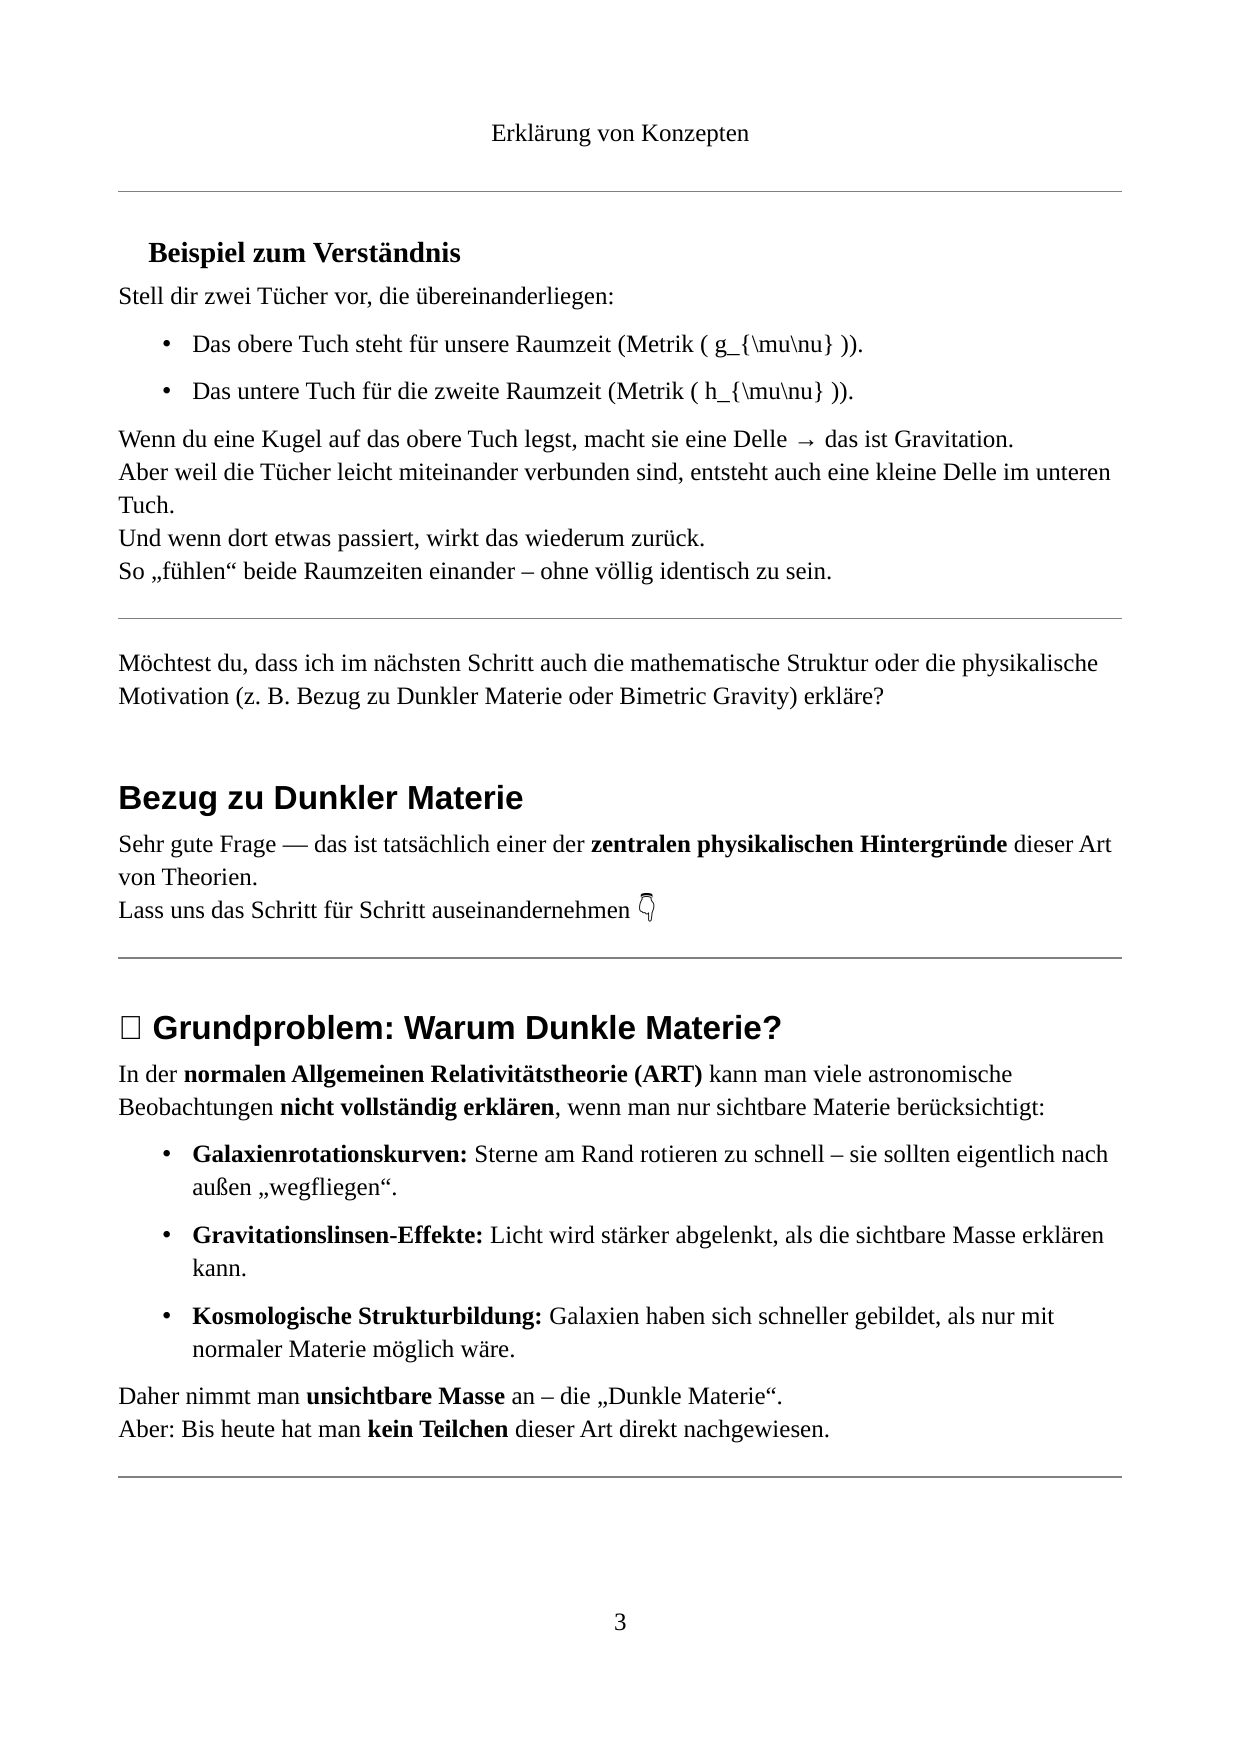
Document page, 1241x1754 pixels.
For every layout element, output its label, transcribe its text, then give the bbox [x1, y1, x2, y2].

list Galaxienrotationskurven: Sterne am Rand rotieren zu schnell – sie sollten eigentlich nach außen „wegfliegen“. [162, 1139, 1122, 1201]
text In der normalen Allgemeinen Relativitätstheorie (ART) kann man viele astronomische Beobachtungen nicht vollständig erklären, wenn man nur sichtbare Materie berücksichtigt: [118, 1059, 1122, 1121]
list Kosmologische Strukturbildung: Galaxien haben sich schneller gebildet, als nur mit normaler Materie möglich wäre. [162, 1301, 1122, 1362]
text Wenn du eine Kugel auf das obere Tuch legst, macht sie eine Delle → das ist Gravitation. Aber weil die Tücher leicht miteinander verbunden sind, entsteht auch eine kleine Delle im unteren Tuch. Und wenn dort etwas passiert, wirkt das wiederum zurück. So „fühlen“ beide Raumzeiten einander – ohne völlig identisch zu sein. [118, 424, 1122, 585]
subtitle 💡 Beispiel zum Verständnis [118, 235, 1122, 269]
text Stell dir zwei Tücher vor, die übereinanderliegen: [118, 281, 1122, 310]
subtitle 🔹 Grundproblem: Warum Dunkle Materie? [118, 1008, 1122, 1046]
list Das obere Tuch steht für unsere Raumzeit (Metrik ( g_{\mu\nu} )). [162, 329, 1122, 358]
list Gravitationslinsen-Effekte: Licht wird stärker abgelenkt, als die sichtbare Masse erklären kann. [162, 1220, 1122, 1282]
text Daher nimmt man unsichtbare Masse an – die „Dunkle Materie“. Aber: Bis heute hat man kein Teilchen dieser Art direkt nachgewiesen. [118, 1381, 1122, 1443]
list Das untere Tuch für die zweite Raumzeit (Metrik ( h_{\mu\nu} )). [162, 376, 1122, 405]
text Sehr gute Frage — das ist tatsächlich einer der zentralen physikalischen Hintergründe dieser Art von Theorien. Lass uns das Schritt für Schritt auseinandernehmen 👇 [118, 829, 1122, 924]
text Möchtest du, dass ich im nächsten Schritt auch die mathematische Struktur oder die physikalische Motivation (z. B. Bezug zu Dunkler Materie oder Bimetric Gravity) erkläre? [118, 648, 1122, 710]
subtitle Bezug zu Dunkler Materie [118, 778, 1122, 817]
